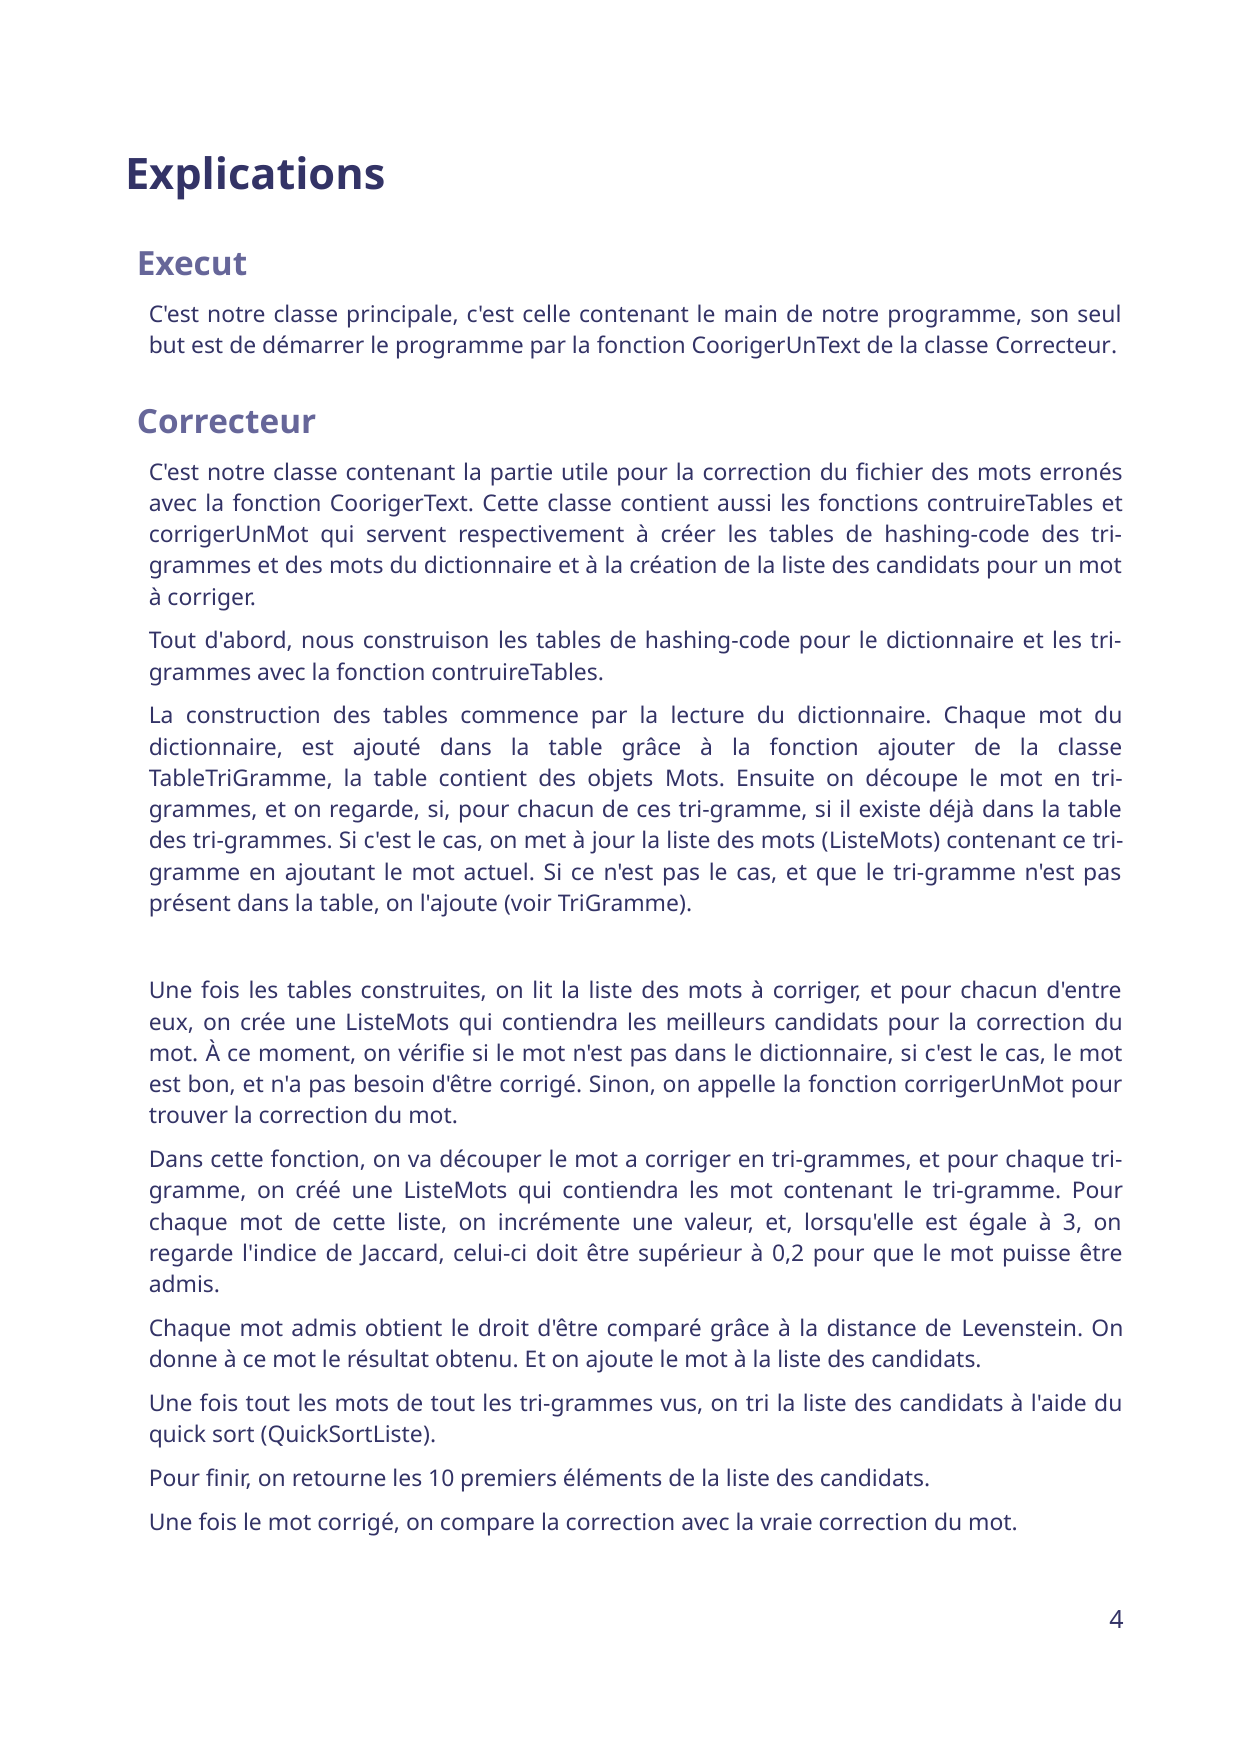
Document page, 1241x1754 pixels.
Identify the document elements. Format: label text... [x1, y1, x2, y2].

text La construction des tables commence par la lecture du dictionnaire. Chaque mot du dictionnaire, est ajouté dans la table grâce à la fonction ajouter de la classe TableTriGramme, la table contient des objets Mots. Ensuite on découpe le mot en tri-grammes, et on regarde, si, pour chacun de ces tri-gramme, si il existe déjà dans la table des tri-grammes. Si c'est le cas, on met à jour la liste des mots (ListeMots) contenant ce tri-gramme en ajoutant le mot actuel. Si ce n'est pas le cas, et que le tri-gramme n'est pas présent dans la table, on l'ajoute (voir TriGramme). [148, 699, 1123, 918]
text Chaque mot admis obtient le droit d'être comparé grâce à la distance de Levenstein. On donne à ce mot le résultat obtenu. Et on ajoute le mot à la liste des candidats. [148, 1312, 1123, 1374]
subtitle Correcteur [137, 398, 1123, 443]
text C'est notre classe contenant la partie utile pour la correction du fichier des mots erronés avec la fonction CoorigerText. Cette classe contient aussi les fonctions contruireTables et corrigerUnMot qui servent respectivement à créer les tables de hashing-code des tri-grammes et des mots du dictionnaire et à la création de la liste des candidats pour un mot à corriger. [148, 456, 1123, 612]
text Une fois les tables construites, on lit la liste des mots à corriger, et pour chacun d'entre eux, on crée une ListeMots qui contiendra les meilleurs candidats pour la correction du mot. À ce moment, on vérifie si le mot n'est pas dans le dictionnaire, si c'est le cas, le mot est bon, et n'a pas besoin d'être corrigé. Sinon, on appelle la fonction corrigerUnMot pour trouver la correction du mot. [148, 974, 1123, 1131]
text Tout d'abord, nous construison les tables de hashing-code pour le dictionnaire et les tri-grammes avec la fonction contruireTables. [148, 624, 1123, 687]
text Une fois le mot corrigé, on compare la correction avec la vraie correction du mot. [148, 1506, 1123, 1537]
text C'est notre classe principale, c'est celle contenant le main de notre programme, son seul but est de démarrer le programme par la fonction CoorigerUnText de la classe Correcteur. [148, 298, 1123, 360]
subtitle Explications [125, 143, 1123, 202]
text Une fois tout les mots de tout les tri-grammes vus, on tri la liste des candidats à l'aide du quick sort (QuickSortListe). [148, 1387, 1123, 1449]
text Pour finir, on retourne les 10 premiers éléments de la liste des candidats. [148, 1462, 1123, 1493]
subtitle Execut [137, 240, 1123, 285]
text Dans cette fonction, on va découper le mot a corriger en tri-grammes, et pour chaque tri-gramme, on créé une ListeMots qui contiendra les mot contenant le tri-gramme. Pour chaque mot de cette liste, on incrémente une valeur, et, lorsqu'elle est égale à 3, on regarde l'indice de Jaccard, celui-ci doit être supérieur à 0,2 pour que le mot puisse être admis. [148, 1143, 1123, 1299]
